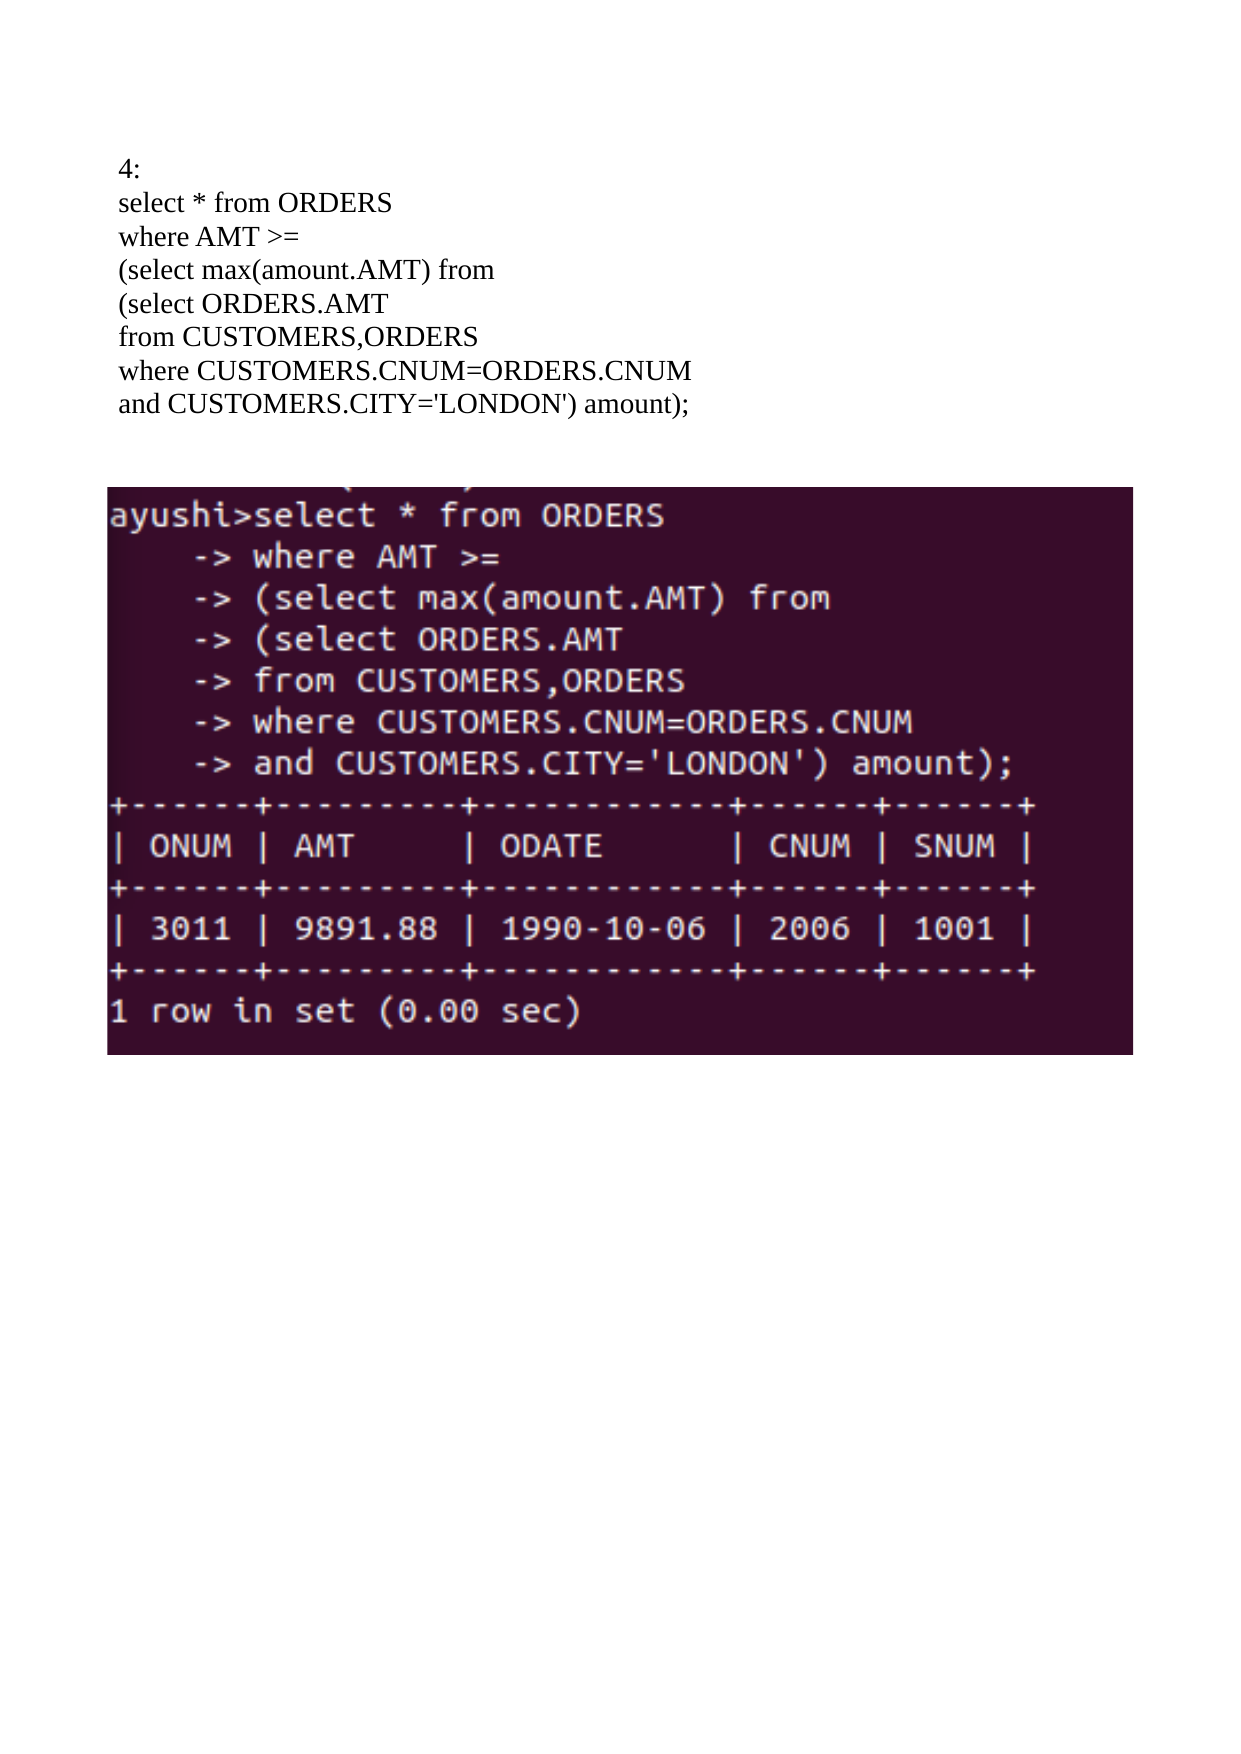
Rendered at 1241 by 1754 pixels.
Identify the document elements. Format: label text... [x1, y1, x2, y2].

text (select max(amount.AMT) from [118, 252, 1122, 286]
text where AMT >= [118, 219, 1122, 252]
text 4: [118, 152, 1122, 185]
text (select ORDERS.AMT [118, 286, 1122, 319]
text select * from ORDERS [118, 185, 1122, 219]
text where CUSTOMERS.CNUM=ORDERS.CNUM [118, 353, 1122, 386]
picture [107, 487, 1134, 1055]
text and CUSTOMERS.CITY='LONDON') amount); [118, 386, 1122, 420]
text from CUSTOMERS,ORDERS [118, 319, 1122, 353]
